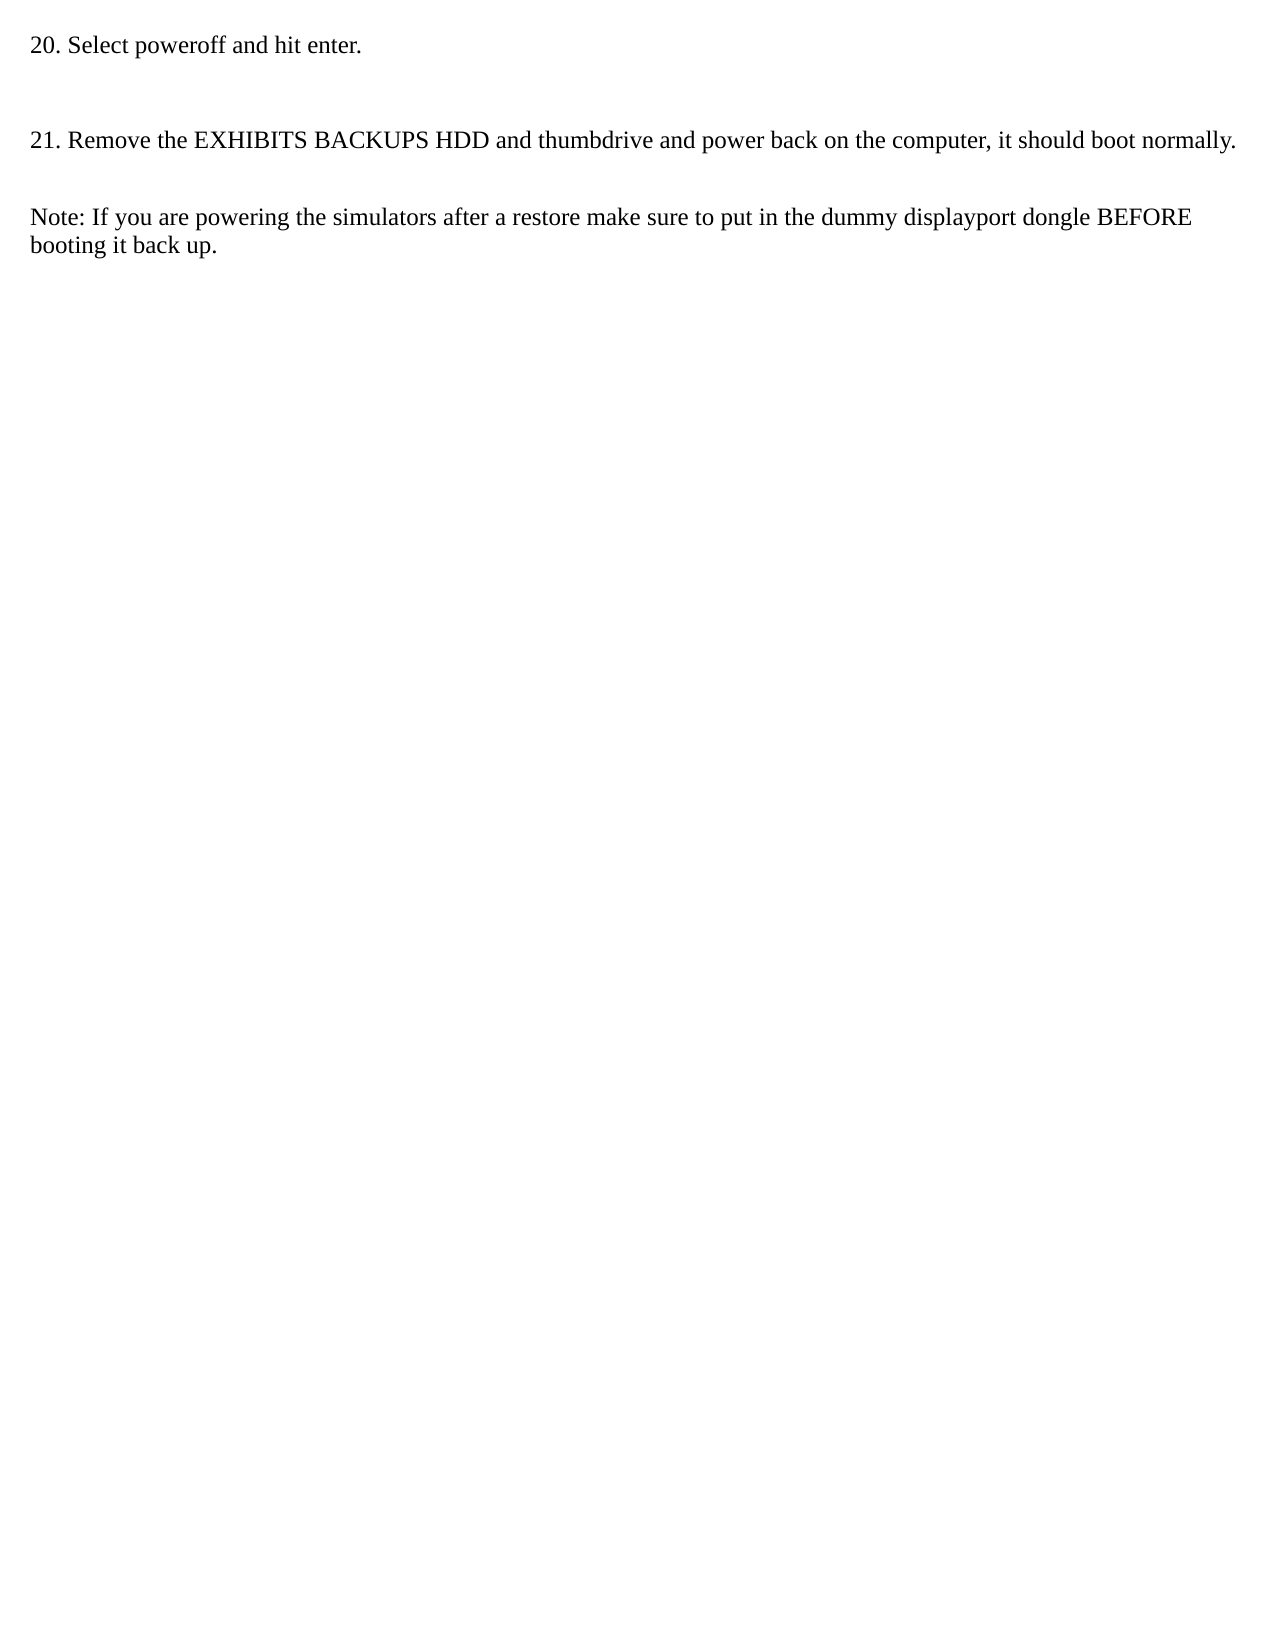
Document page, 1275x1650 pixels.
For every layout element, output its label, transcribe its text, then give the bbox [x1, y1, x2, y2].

text Note: If you are powering the simulators after a restore make sure to put in the dummy displayport dongle BEFORE booting it back up. [30, 173, 1245, 489]
text 20. Select poweroff and hit enter. [30, 30, 1245, 59]
text 21. Remove the EXHIBITS BACKUPS HDD and thumbdrive and power back on the computer, it should boot normally. [30, 125, 1245, 154]
